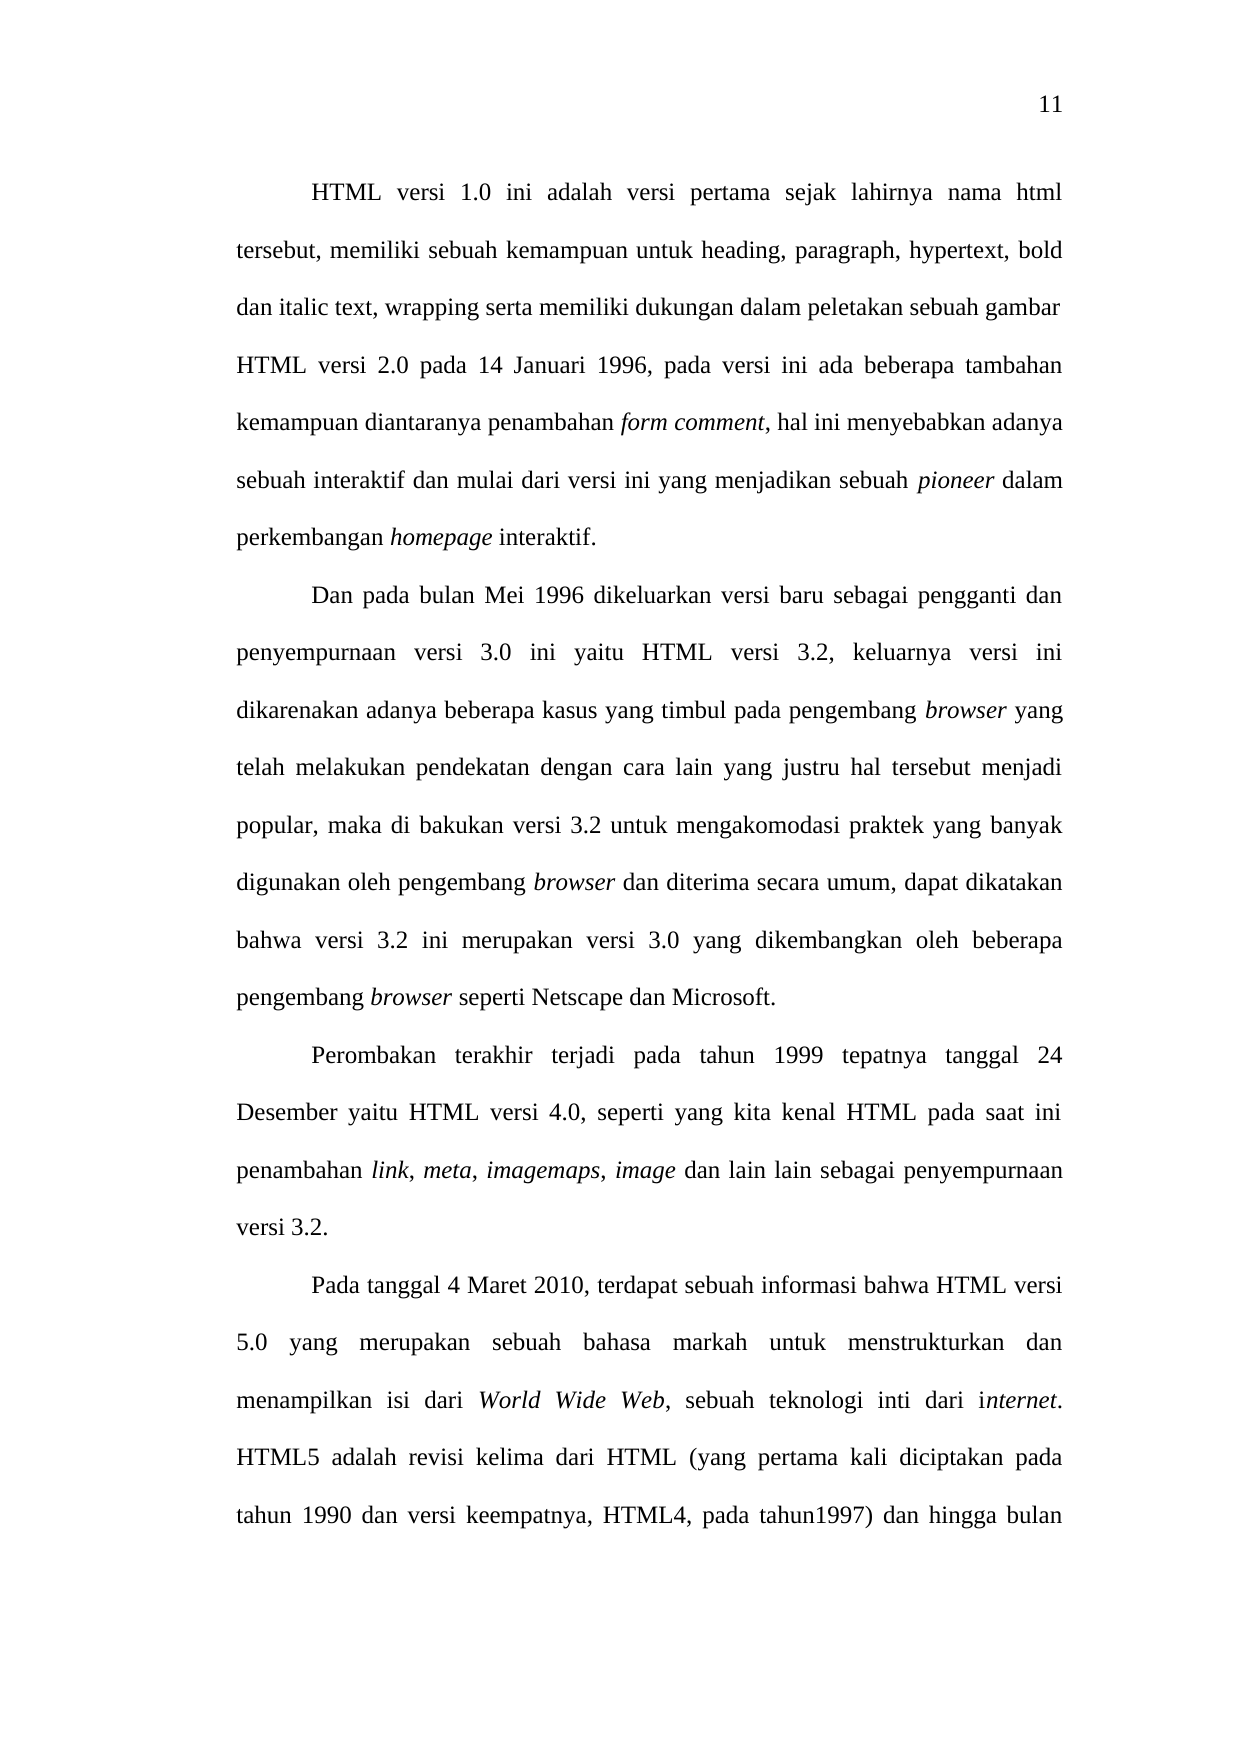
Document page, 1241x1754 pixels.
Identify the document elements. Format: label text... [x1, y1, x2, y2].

text Pada tanggal 4 Maret 2010, terdapat sebuah informasi bahwa HTML versi 5.0 yang merupakan sebuah bahasa markah untuk menstrukturkan dan menampilkan isi dari World Wide Web, sebuah teknologi inti dari internet. HTML5 adalah revisi kelima dari HTML (yang pertama kali diciptakan pada tahun 1990 dan versi keempatnya, HTML4, pada tahun1997) dan hingga bulan [236, 1270, 1063, 1528]
text HTML versi 1.0 ini adalah versi pertama sejak lahirnya nama html tersebut, memiliki sebuah kemampuan untuk heading, paragraph, hypertext, bold dan italic text, wrapping serta memiliki dukungan dalam peletakan sebuah gambar [236, 177, 1063, 321]
text HTML versi 2.0 pada 14 Januari 1996, pada versi ini ada beberapa tambahan kemampuan diantaranya penambahan form comment, hal ini menyebabkan adanya sebuah interaktif dan mulai dari versi ini yang menjadikan sebuah pioneer dalam perkembangan homepage interaktif. [236, 350, 1063, 551]
text Dan pada bulan Mei 1996 dikeluarkan versi baru sebagai pengganti dan penyempurnaan versi 3.0 ini yaitu HTML versi 3.2, keluarnya versi ini dikarenakan adanya beberapa kasus yang timbul pada pengembang browser yang telah melakukan pendekatan dengan cara lain yang justru hal tersebut menjadi popular, maka di bakukan versi 3.2 untuk mengakomodasi praktek yang banyak digunakan oleh pengembang browser dan diterima secara umum, dapat dikatakan bahwa versi 3.2 ini merupakan versi 3.0 yang dikembangkan oleh beberapa pengembang browser seperti Netscape dan Microsoft. [236, 580, 1063, 1011]
text Perombakan terakhir terjadi pada tahun 1999 tepatnya tanggal 24 Desember yaitu HTML versi 4.0, seperti yang kita kenal HTML pada saat ini penambahan link, meta, imagemaps, image dan lain lain sebagai penyempurnaan versi 3.2. [236, 1040, 1063, 1241]
